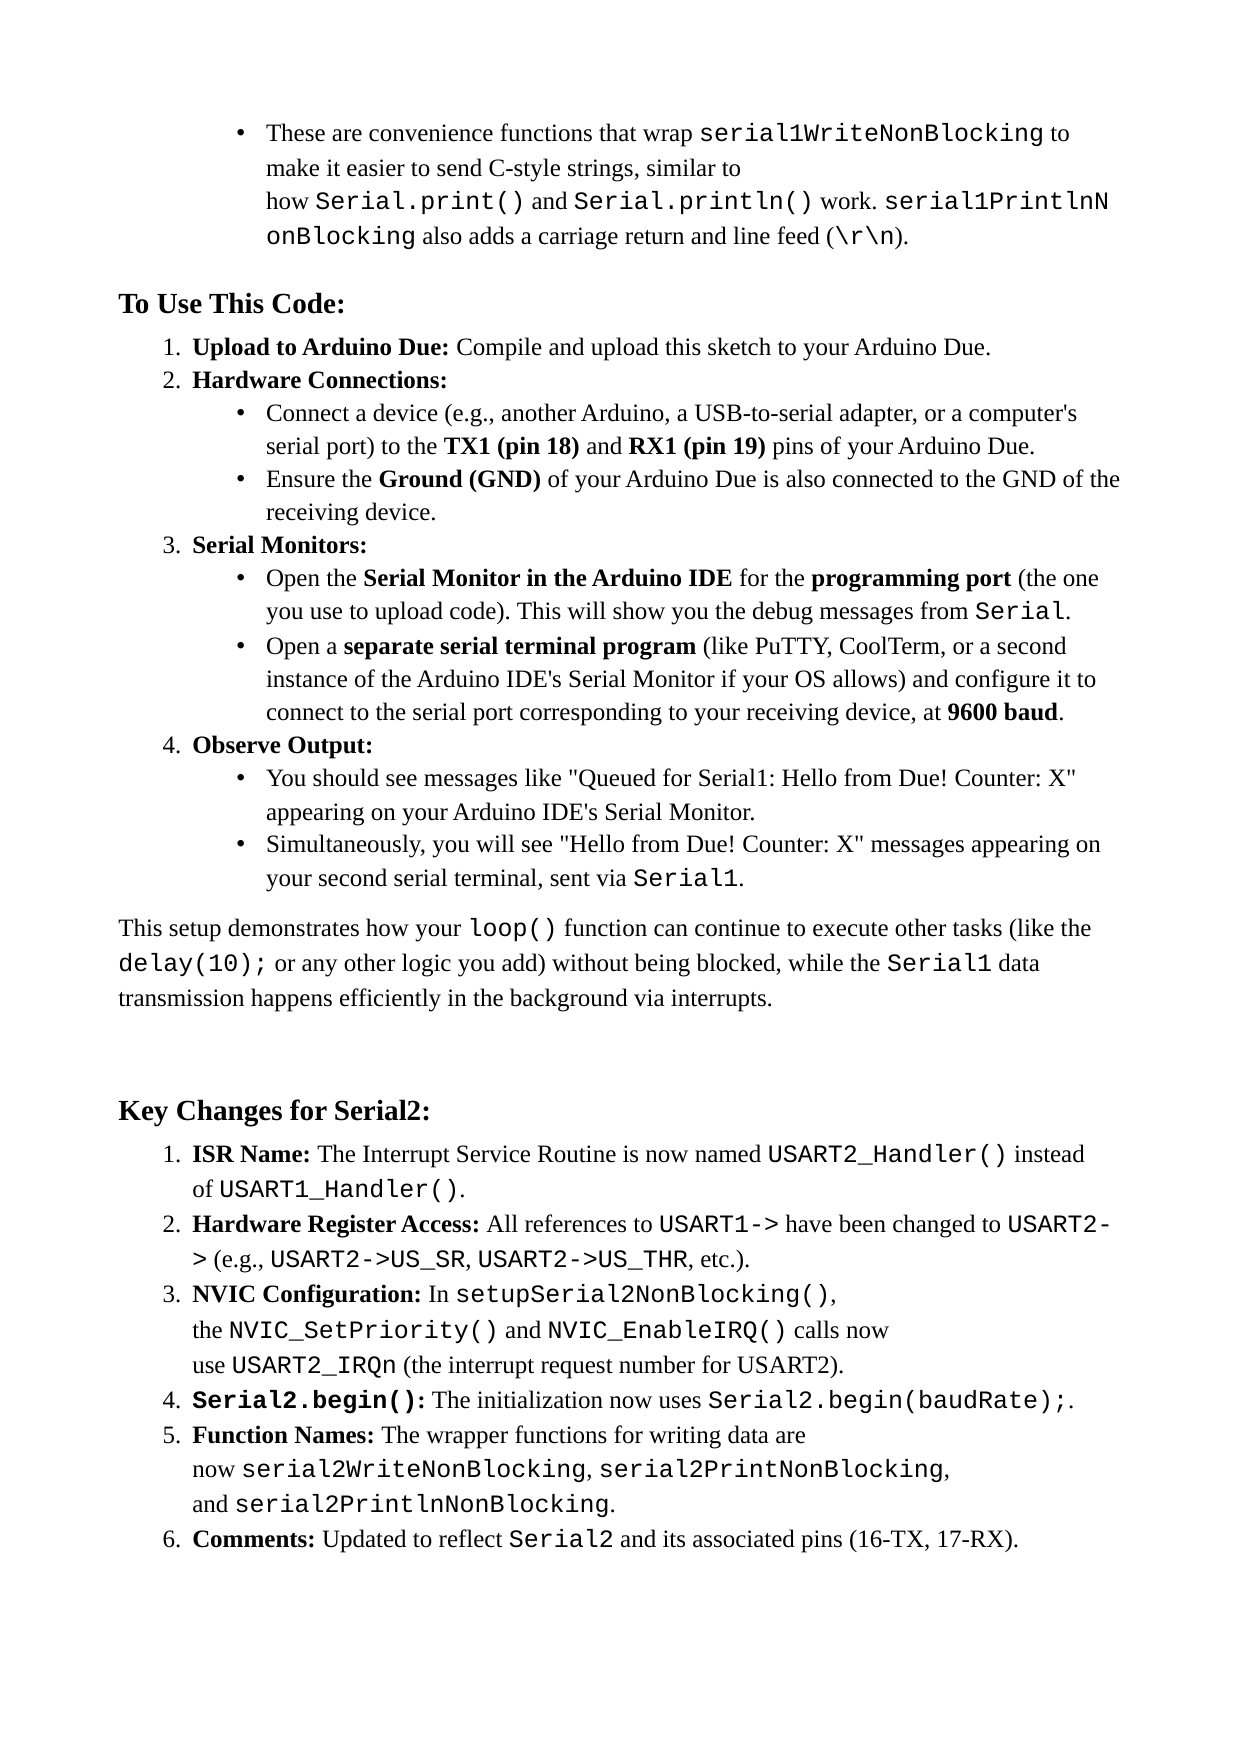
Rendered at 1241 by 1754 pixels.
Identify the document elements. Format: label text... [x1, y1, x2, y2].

list Open a separate serial terminal program (like PuTTY, CoolTerm, or a second instance of the Arduino IDE's Serial Monitor if your OS allows) and configure it to connect to the serial port corresponding to your receiving device, at 9600 baud. [236, 631, 1122, 726]
list Open the Serial Monitor in the Arduino IDE for the programming port (the one you use to upload code). This will show you the debug messages from Serial. [236, 563, 1122, 627]
list Upload to Arduino Due: Compile and upload this sketch to your Arduino Due. [162, 332, 1122, 361]
list NVIC Configuration: In setupSerial2NonBlocking(), the NVIC_SetPriority() and NVIC_EnableIRQ() calls now use USART2_IRQn (the interrupt request number for USART2). [162, 1279, 1122, 1381]
list You should see messages like "Queued for Serial1: Hello from Due! Counter: X" appearing on your Arduino IDE's Serial Monitor. [236, 763, 1122, 825]
text This setup demonstrates how your loop() function can continue to execute other tasks (like the delay(10); or any other logic you add) without being blocked, while the Serial1 data transmission happens efficiently in the background via interrupts. [118, 913, 1122, 1012]
list Observe Output: [162, 731, 1122, 759]
list Hardware Connections: [162, 365, 1122, 394]
list Simultaneously, you will see "Hello from Due! Counter: X" messages appearing on your second serial terminal, sent via Serial1. [236, 829, 1122, 893]
list Function Names: The wrapper functions for writing data are now serial2WriteNonBlocking, serial2PrintNonBlocking, and serial2PrintlnNonBlocking. [162, 1421, 1122, 1519]
subtitle Key Changes for Serial2: [118, 1093, 1122, 1126]
subtitle To Use This Code: [118, 286, 1122, 319]
list Comments: Updated to reflect Serial2 and its associated pins (16-TX, 17-RX). [162, 1524, 1122, 1555]
list Ensure the Ground (GND) of your Arduino Due is also connected to the GND of the receiving device. [236, 464, 1122, 526]
list Connect a device (e.g., another Arduino, a USB-to-serial adapter, or a computer's serial port) to the TX1 (pin 18) and RX1 (pin 19) pins of your Arduino Due. [236, 398, 1122, 460]
list ISR Name: The Interrupt Service Routine is now named USART2_Handler() instead of USART1_Handler(). [162, 1139, 1122, 1204]
list These are convenience functions that wrap serial1WriteNonBlocking to make it easier to send C-style strings, similar to how Serial.print() and Serial.println() work. serial1PrintlnNonBlocking also adds a carriage return and line feed (\r\n). [236, 118, 1122, 252]
list Serial Monitors: [162, 530, 1122, 559]
list Hardware Register Access: All references to USART1-> have been changed to USART2-> (e.g., USART2->US_SR, USART2->US_THR, etc.). [162, 1209, 1122, 1275]
list Serial2.begin(): The initialization now uses Serial2.begin(baudRate);. [162, 1385, 1122, 1416]
